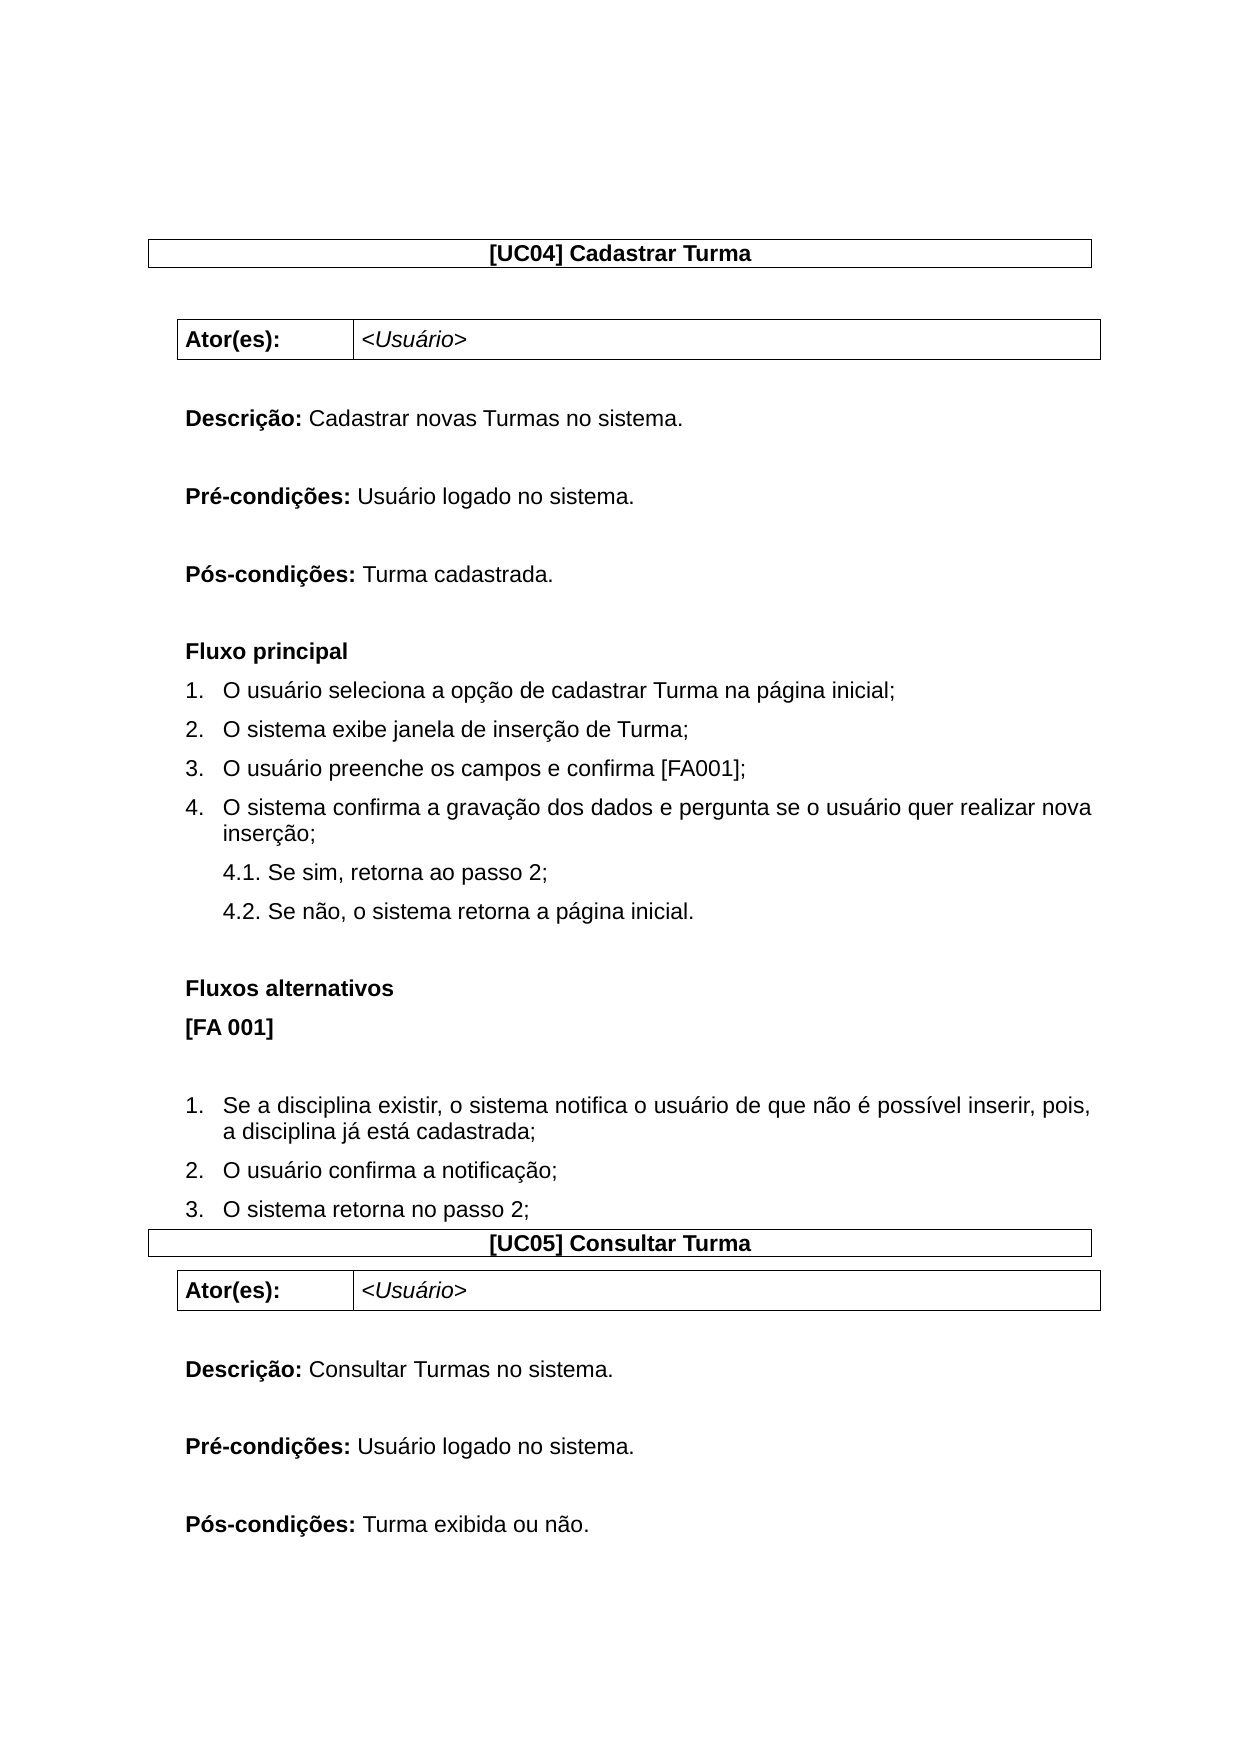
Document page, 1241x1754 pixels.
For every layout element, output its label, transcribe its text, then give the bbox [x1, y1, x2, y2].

list O sistema exibe janela de inserção de Turma; [185, 716, 1092, 742]
table_header Ator(es): [178, 320, 353, 359]
list O usuário preenche os campos e confirma [FA001]; [185, 755, 1092, 781]
text Pré-condições: Usuário logado no sistema. [185, 1433, 1092, 1460]
list Se a disciplina existir, o sistema notifica o usuário de que não é possível inserir, pois, a disciplina já está cadastrada; [185, 1092, 1092, 1145]
table_header <Usuário> [354, 1271, 1100, 1309]
text Pós-condições: Turma exibida ou não. [185, 1511, 1092, 1537]
text Descrição: Cadastrar novas Turmas no sistema. [185, 405, 1092, 431]
list O usuário confirma a notificação; [185, 1157, 1092, 1183]
table_header <Usuário> [354, 320, 1100, 359]
list O usuário seleciona a opção de cadastrar Turma na página inicial; [185, 677, 1092, 703]
text Descrição: Consultar Turmas no sistema. [185, 1356, 1092, 1382]
text Fluxos alternativos [185, 975, 1092, 1002]
text Pré-condições: Usuário logado no sistema. [185, 483, 1092, 509]
text Pós-condições: Turma cadastrada. [185, 561, 1092, 587]
text [FA 001] [148, 1014, 1092, 1041]
text [UC04] Cadastrar Turma [149, 240, 1091, 267]
list O sistema retorna no passo 2; [185, 1196, 1092, 1222]
table_header Ator(es): [178, 1271, 353, 1309]
list Se não, o sistema retorna a página inicial. [223, 898, 1092, 924]
text Fluxo principal [185, 638, 1092, 664]
text [UC05] Consultar Turma [149, 1230, 1091, 1256]
list O sistema confirma a gravação dos dados e pergunta se o usuário quer realizar nova inserção; [185, 794, 1092, 846]
list Se sim, retorna ao passo 2; [223, 859, 1092, 885]
